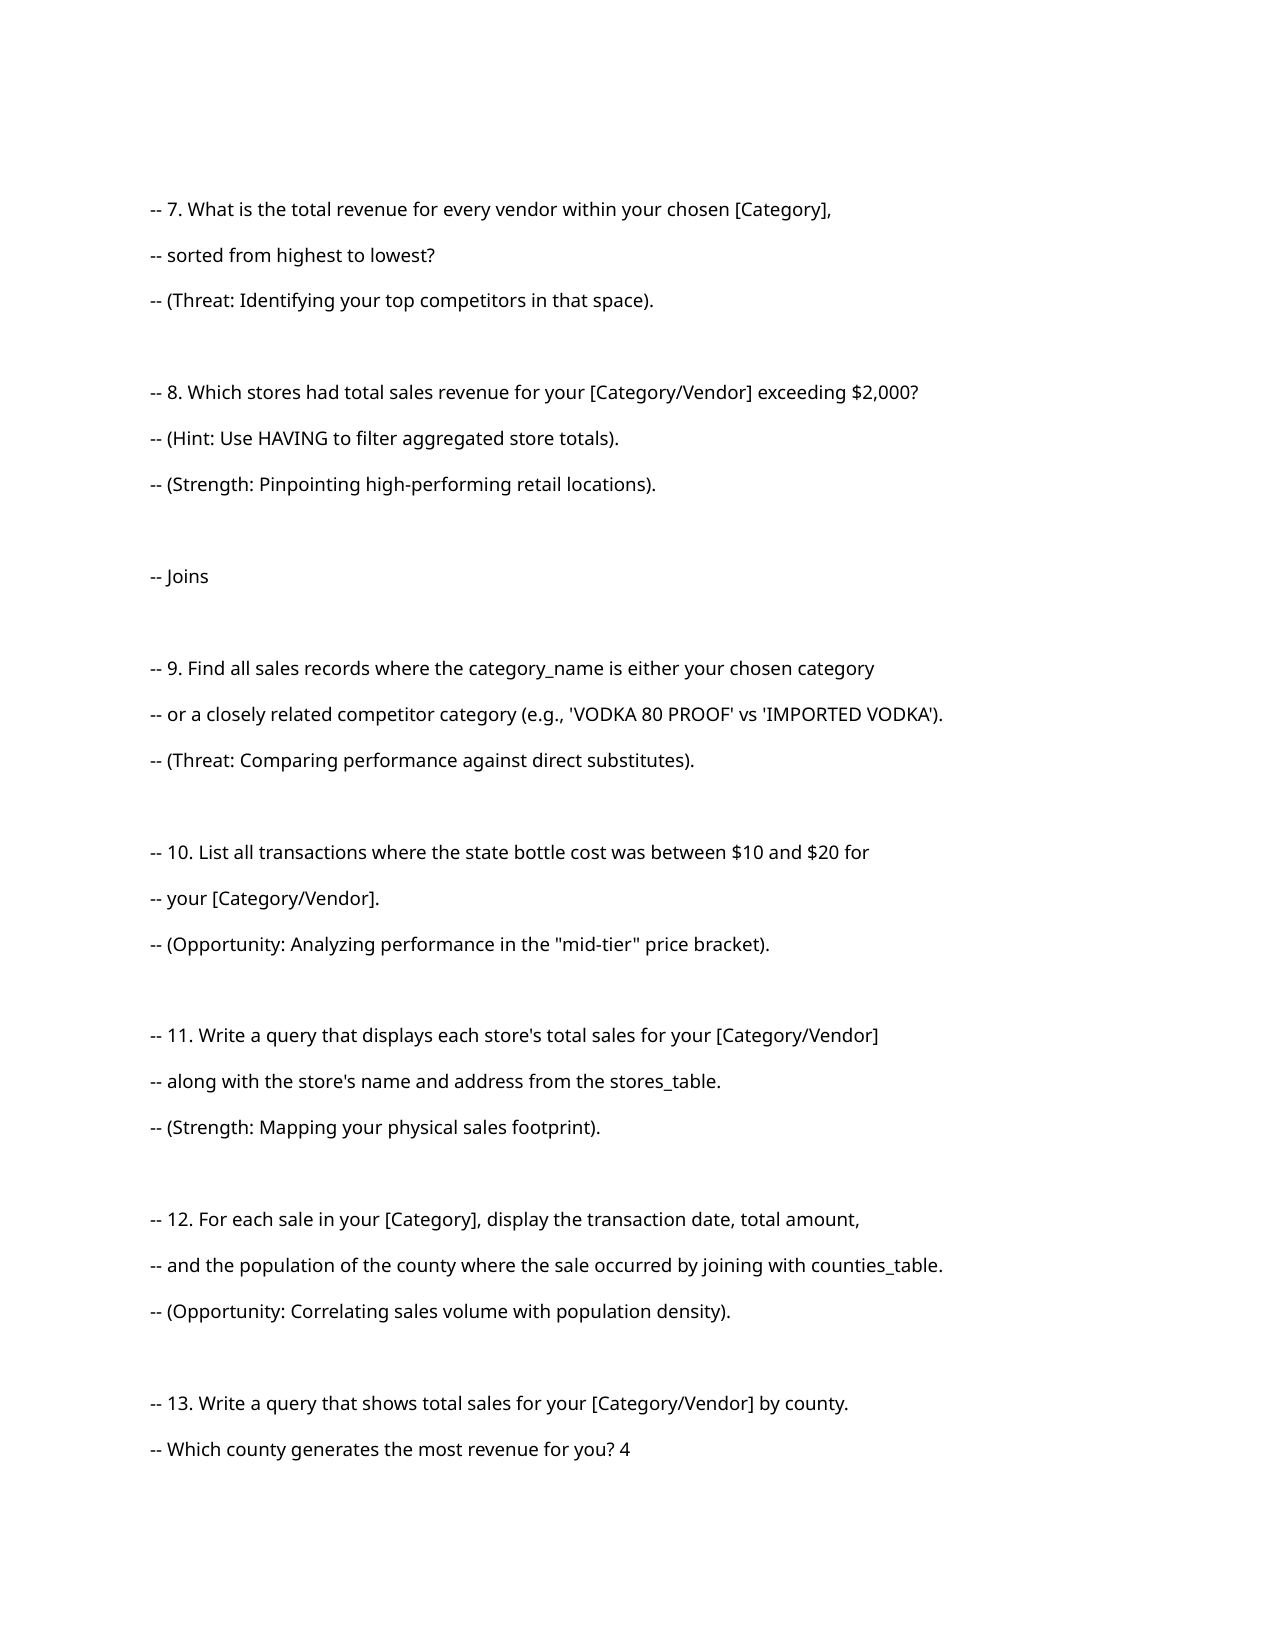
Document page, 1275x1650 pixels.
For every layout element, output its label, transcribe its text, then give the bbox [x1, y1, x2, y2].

text -- (Threat: Comparing performance against direct substitutes). [150, 747, 1125, 773]
text -- and the population of the county where the sale occurred by joining with counties_table. [150, 1252, 1125, 1278]
text -- 12. For each sale in your [Category], display the transaction date, total amount, [150, 1207, 1125, 1232]
text -- 7. What is the total revenue for every vendor within your chosen [Category], [150, 196, 1125, 221]
text -- (Opportunity: Analyzing performance in the "mid-tier" price bracket). [150, 931, 1125, 956]
text -- (Strength: Mapping your physical sales footprint). [150, 1115, 1125, 1140]
text -- (Strength: Pinpointing high-performing retail locations). [150, 472, 1125, 497]
text -- sorted from highest to lowest? [150, 242, 1125, 267]
text -- (Threat: Identifying your top competitors in that space). [150, 288, 1125, 313]
text -- (Opportunity: Correlating sales volume with population density). [150, 1298, 1125, 1324]
text -- 8. Which stores had total sales revenue for your [Category/Vendor] exceeding $2,000? [150, 380, 1125, 405]
text -- 11. Write a query that displays each store's total sales for your [Category/Vendor] [150, 1023, 1125, 1048]
text -- along with the store's name and address from the stores_table. [150, 1069, 1125, 1094]
text -- (Hint: Use HAVING to filter aggregated store totals). [150, 426, 1125, 451]
text -- Which county generates the most revenue for you? 4 [150, 1436, 1125, 1462]
text -- 10. List all transactions where the state bottle cost was between $10 and $20 for [150, 839, 1125, 864]
text -- your [Category/Vendor]. [150, 885, 1125, 911]
text -- 13. Write a query that shows total sales for your [Category/Vendor] by county. [150, 1390, 1125, 1416]
text -- 9. Find all sales records where the category_name is either your chosen category [150, 655, 1125, 681]
text -- or a closely related competitor category (e.g., 'VODKA 80 PROOF' vs 'IMPORTED VODKA'). [150, 701, 1125, 727]
text -- Joins [150, 563, 1125, 589]
